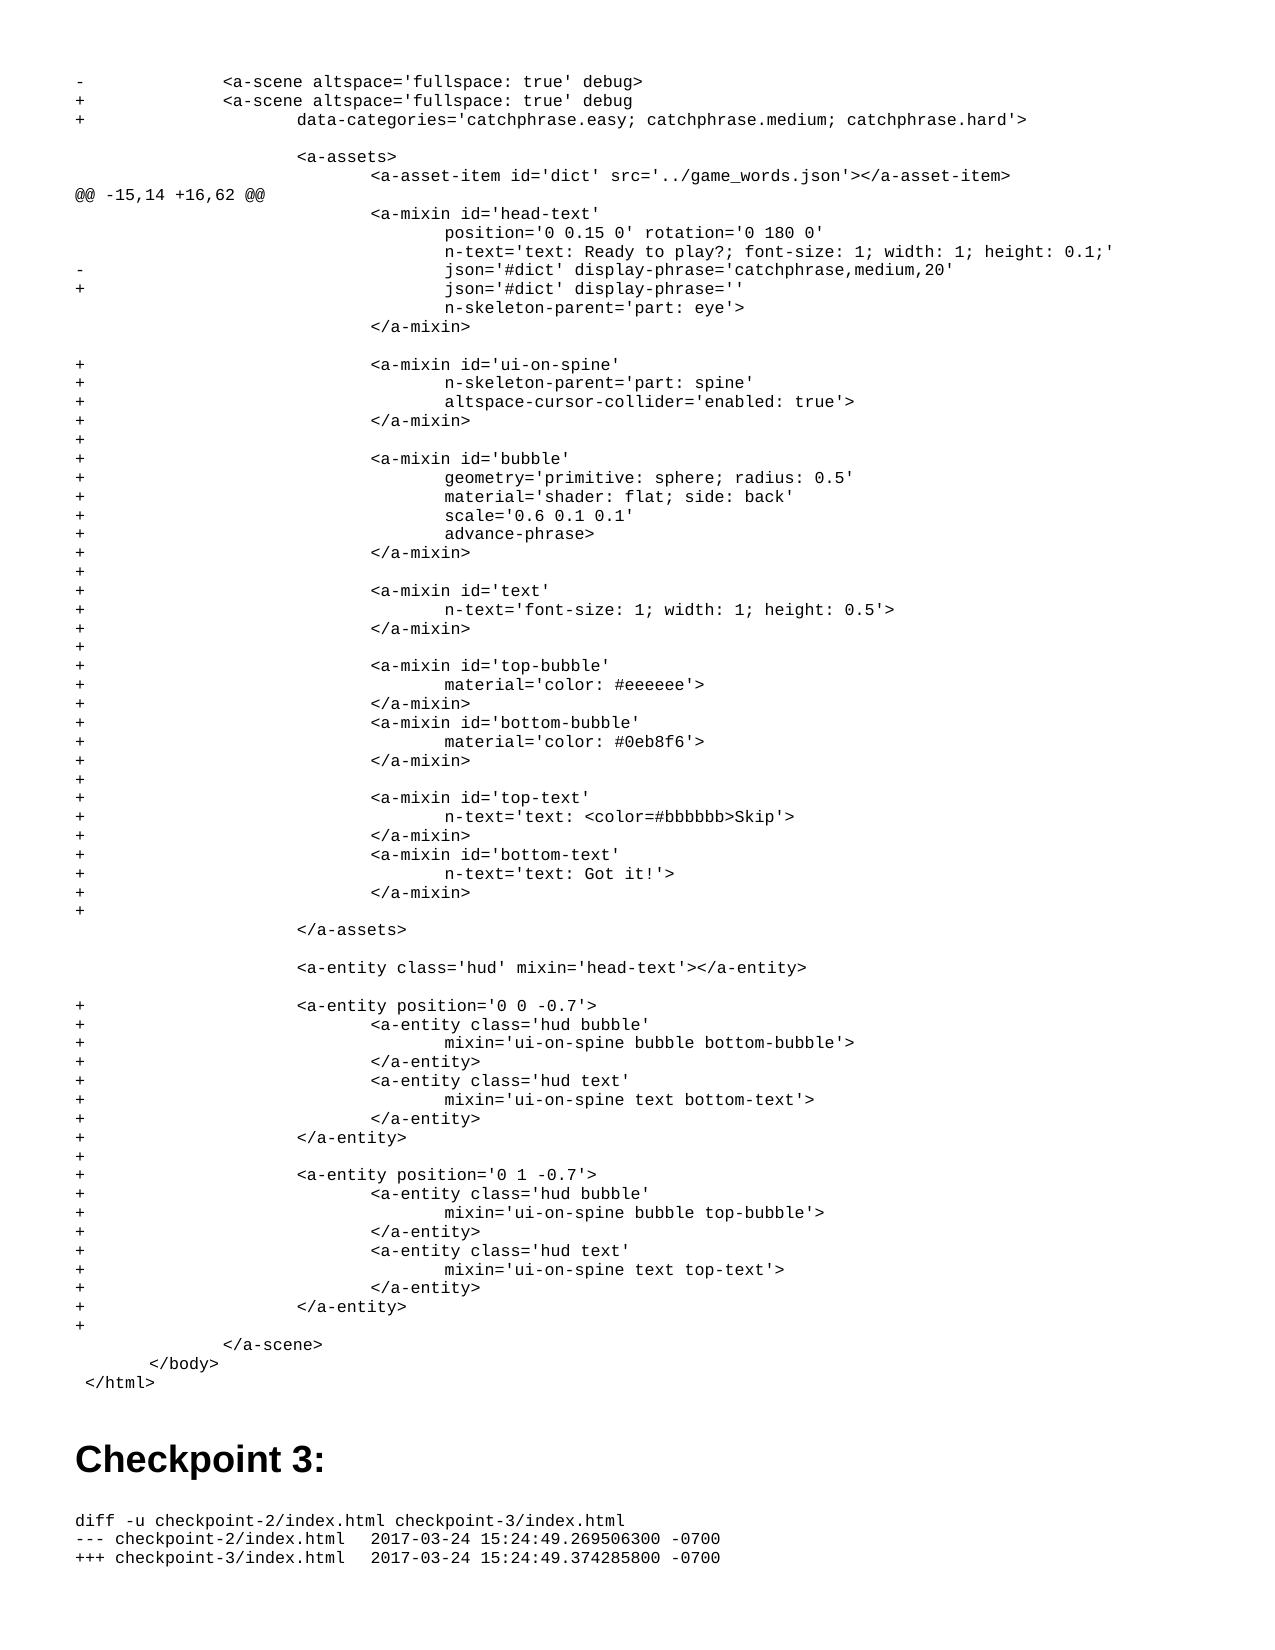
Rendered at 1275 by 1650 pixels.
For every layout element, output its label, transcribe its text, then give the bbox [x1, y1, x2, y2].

subtitle Checkpoint 3: [75, 1437, 1200, 1481]
text diff -u checkpoint-2/index.html checkpoint-3/index.html --- checkpoint-2/index.html 2017-03-24 15:24:49.269506300 -0700 +++ checkpoint-3/index.html 2017-03-24 15:24:49.374285800 -0700 [75, 1493, 1200, 1569]
text - <a-scene altspace='fullspace: true' debug> + <a-scene altspace='fullspace: true' debug + data-categories='catchphrase.easy; catchphrase.medium; catchphrase.hard'> <a-assets> <a-asset-item id='dict' src='../game_words.json'></a-asset-item> @@ -15,14 +16,62 @@ <a-mixin id='head-text' position='0 0.15 0' rotation='0 180 0' n-text='text: Ready to play?; font-size: 1; width: 1; height: 0.1;' - json='#dict' display-phrase='catchphrase,medium,20' + json='#dict' display-phrase='' n-skeleton-parent='part: eye'> </a-mixin> + <a-mixin id='ui-on-spine' + n-skeleton-parent='part: spine' + altspace-cursor-collider='enabled: true'> + </a-mixin> + + <a-mixin id='bubble' + geometry='primitive: sphere; radius: 0.5' + material='shader: flat; side: back' + scale='0.6 0.1 0.1' + advance-phrase> + </a-mixin> + + <a-mixin id='text' + n-text='font-size: 1; width: 1; height: 0.5'> + </a-mixin> + + <a-mixin id='top-bubble' + material='color: #eeeeee'> + </a-mixin> + <a-mixin id='bottom-bubble' + material='color: #0eb8f6'> + </a-mixin> + + <a-mixin id='top-text' + n-text='text: <color=#bbbbbb>Skip'> + </a-mixin> + <a-mixin id='bottom-text' + n-text='text: Got it!'> + </a-mixin> + </a-assets> <a-entity class='hud' mixin='head-text'></a-entity> + <a-entity position='0 0 -0.7'> + <a-entity class='hud bubble' + mixin='ui-on-spine bubble bottom-bubble'> + </a-entity> + <a-entity class='hud text' + mixin='ui-on-spine text bottom-text'> + </a-entity> + </a-entity> + + <a-entity position='0 1 -0.7'> + <a-entity class='hud bubble' + mixin='ui-on-spine bubble top-bubble'> + </a-entity> + <a-entity class='hud text' + mixin='ui-on-spine text top-text'> + </a-entity> + </a-entity> + </a-scene> </body> </html> [75, 73, 1200, 1393]
